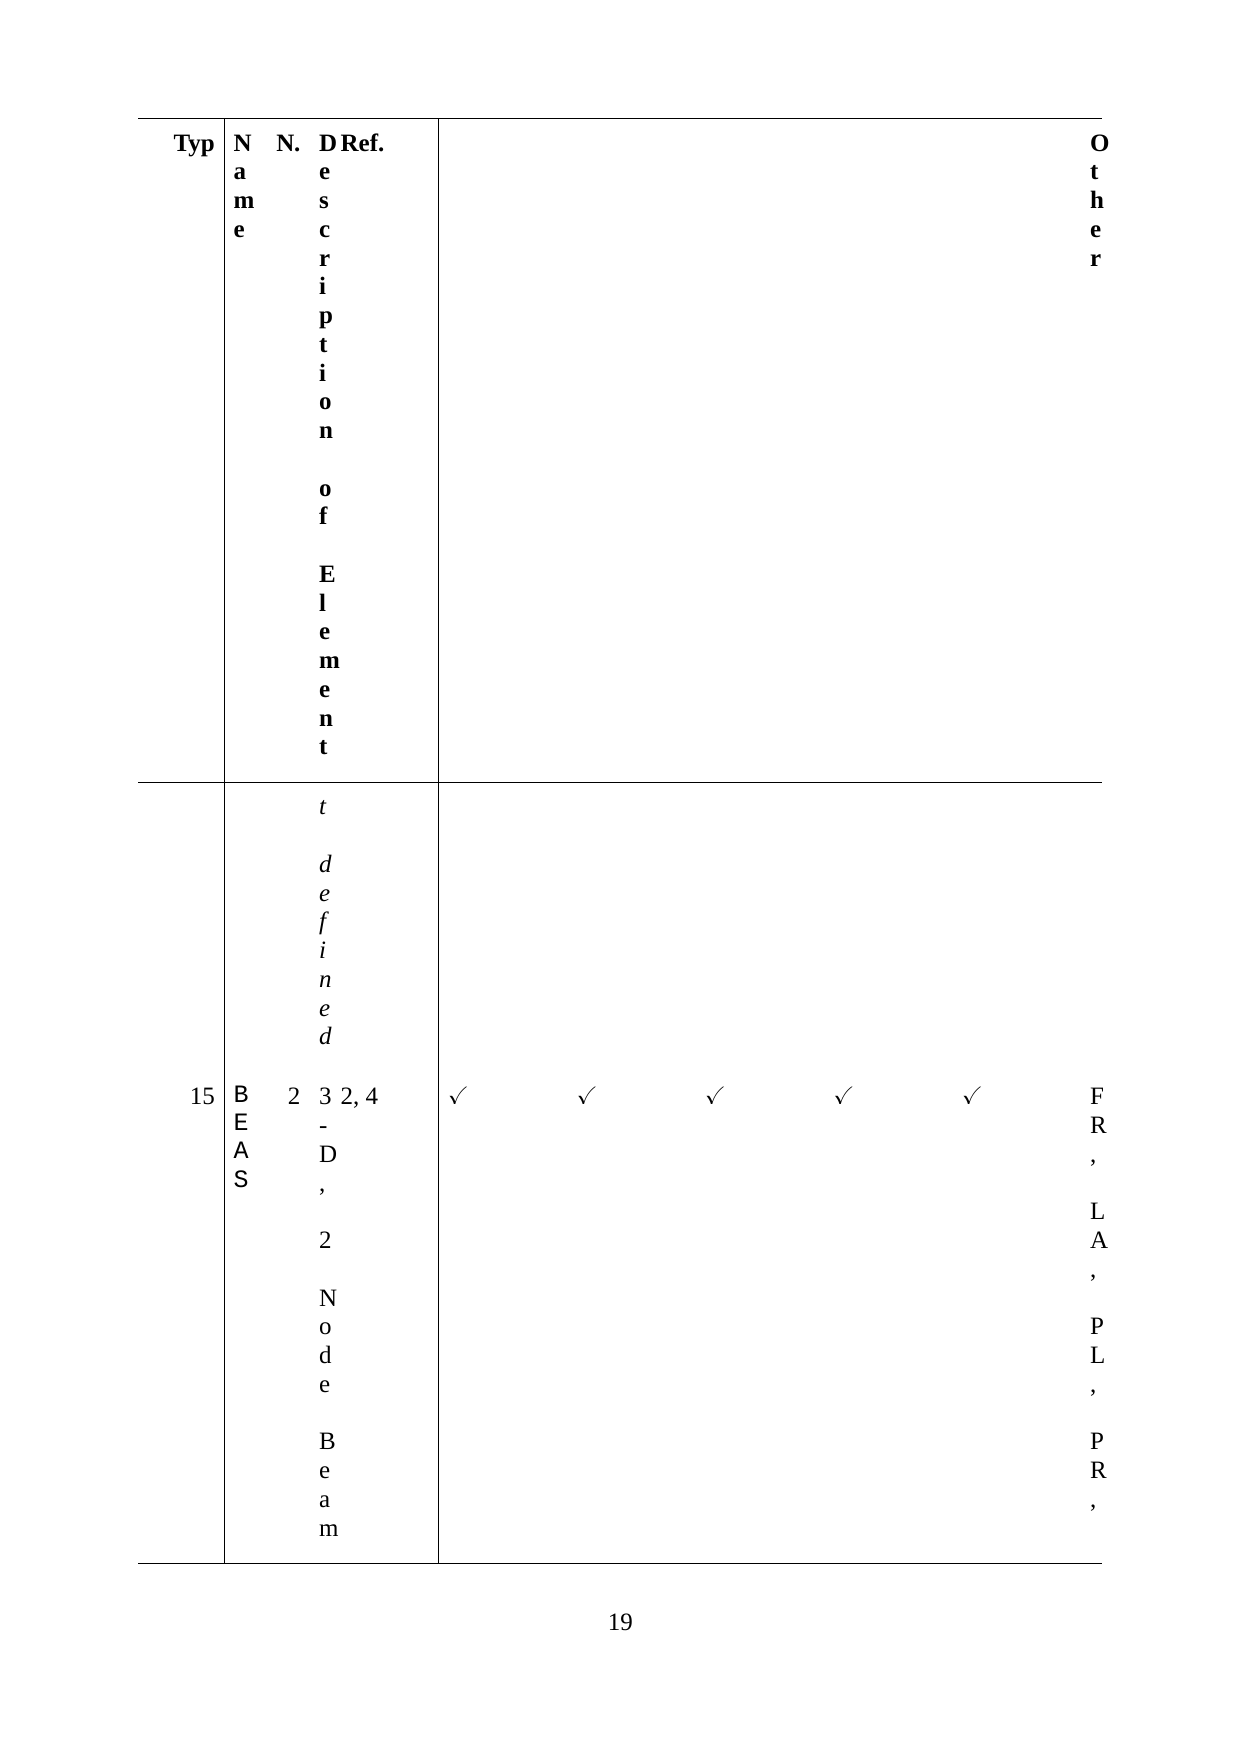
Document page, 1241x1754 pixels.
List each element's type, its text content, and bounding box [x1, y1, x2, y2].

table_header [439, 119, 567, 782]
table_cell ✓ [952, 1072, 1081, 1563]
table_cell Not yet defined [310, 783, 331, 1072]
table_header [824, 119, 952, 782]
table_cell [695, 783, 823, 1072]
table_cell [439, 783, 567, 1072]
table_cell [138, 783, 224, 1072]
table_header [567, 119, 695, 782]
table_cell ✓ [695, 1072, 823, 1563]
table_cell [1081, 783, 1102, 1072]
table_header Description of Element [310, 119, 331, 782]
table_header [952, 119, 1081, 782]
table_cell 15 [138, 1072, 224, 1563]
table_cell ✓ [824, 1072, 952, 1563]
table_header N. [245, 119, 309, 782]
table_header Name [225, 119, 245, 782]
table_cell 2, 4 [331, 1072, 438, 1563]
table_header [695, 119, 823, 782]
table_cell 3-D, 2 Node Beam [310, 1072, 331, 1563]
table_cell ✓ [439, 1072, 567, 1563]
table_header Other [1081, 119, 1102, 782]
table_header Typ [138, 119, 224, 782]
table_cell ✓ [567, 1072, 695, 1563]
table_header Ref. [331, 119, 438, 782]
table_cell [952, 783, 1081, 1072]
table_cell FR, LA, PL, PR, WA [1081, 1072, 1102, 1563]
table_cell [245, 783, 309, 1072]
table_cell [567, 783, 695, 1072]
table_cell BEAS [225, 1072, 245, 1563]
table_cell 2 [245, 1072, 309, 1563]
table_cell [824, 783, 952, 1072]
table_cell [225, 783, 245, 1072]
table_cell [331, 783, 438, 1072]
